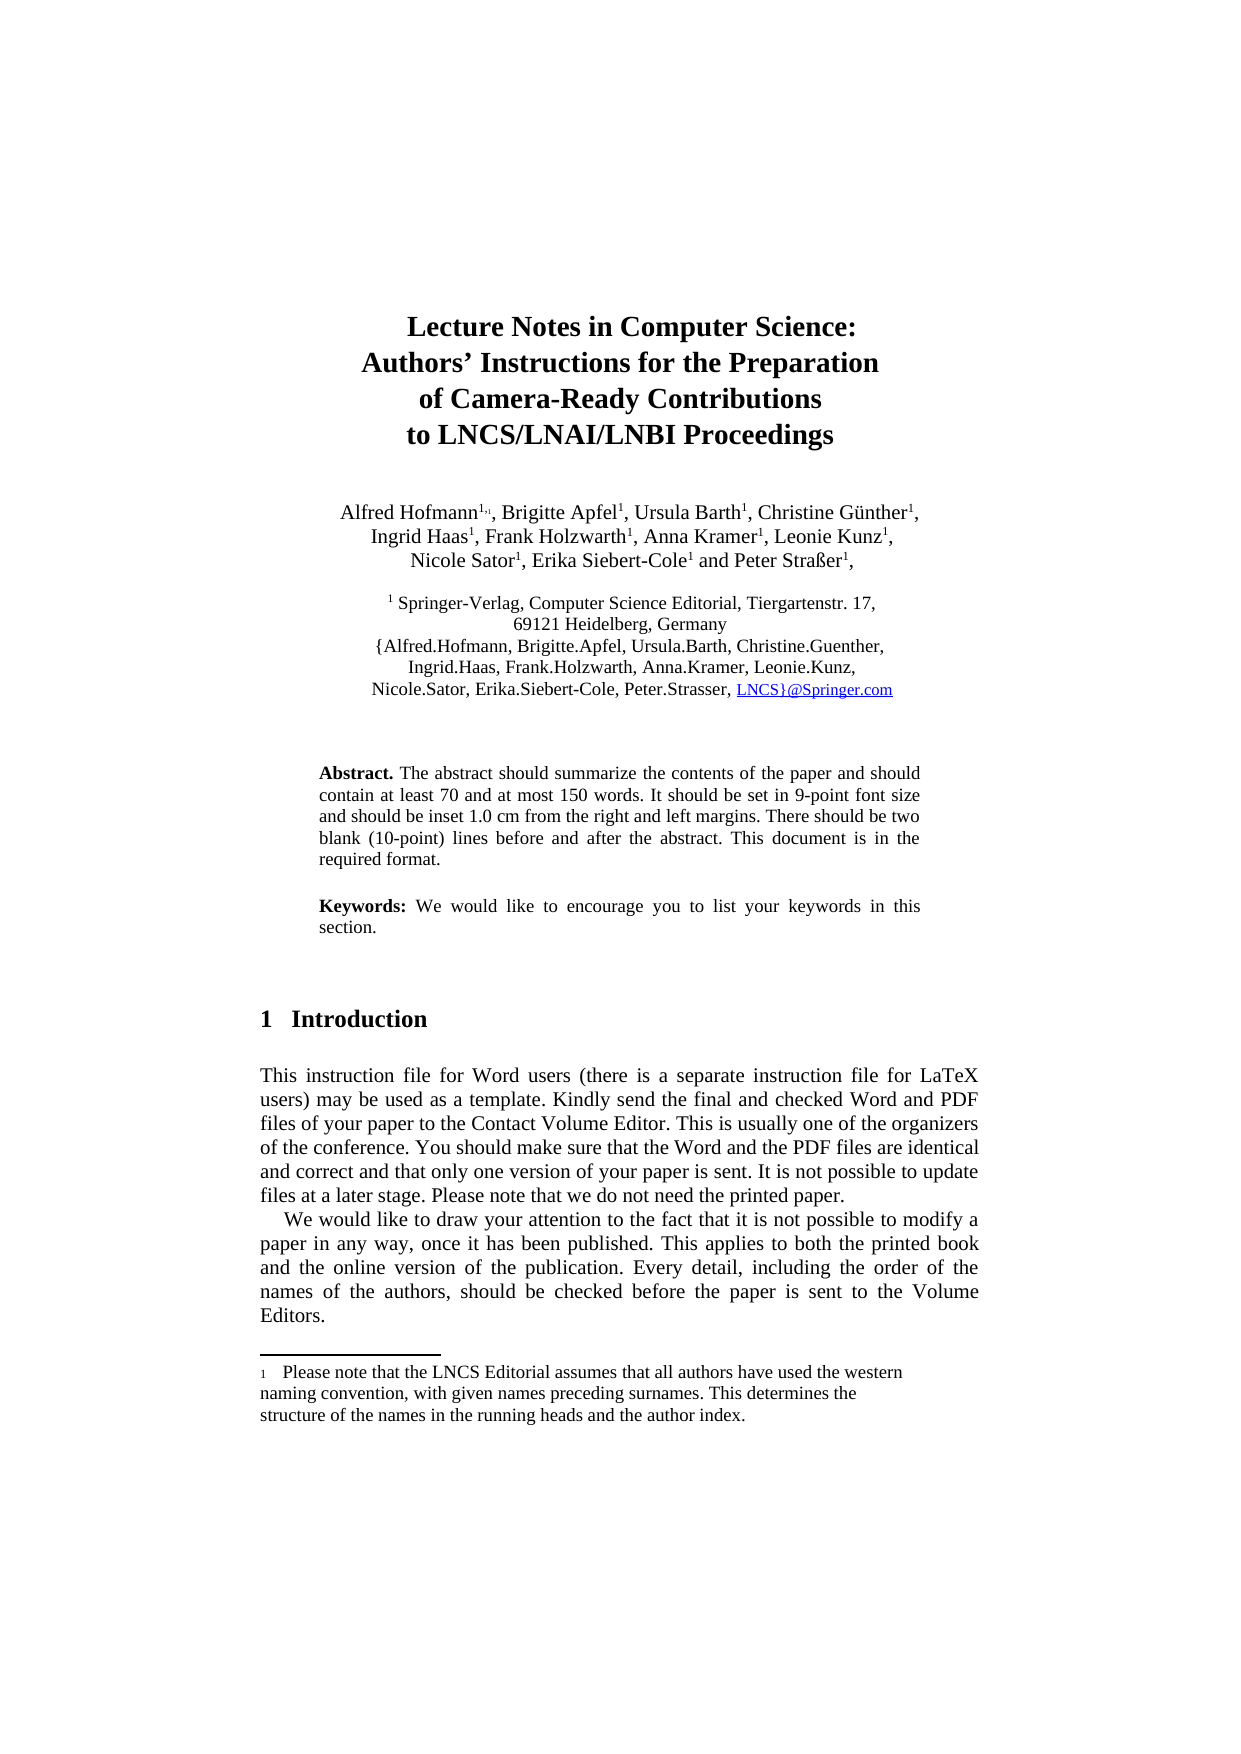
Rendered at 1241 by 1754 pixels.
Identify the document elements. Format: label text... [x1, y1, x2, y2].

text We would like to draw your attention to the fact that it is not possible to modify a paper in any way, once it has been published. This applies to both the printed book and the online version of the publication. Every detail, including the order of the names of the authors, should be checked before the paper is sent to the Volume Editors. [260, 1207, 980, 1327]
title Lecture Notes in Computer Science: Authors’ Instructions for the Preparation of Camera-Ready Contributions to LNCS/LNAI/LNBI Proceedings [260, 307, 980, 452]
text Keywords: We would like to encourage you to list your keywords in this section. [319, 895, 921, 938]
text Nicole.Sator, Erika.Siebert-Cole, Peter.Strasser, LNCS}@Springer.com [260, 678, 980, 699]
text 1 Springer-Verlag, Computer Science Editorial, Tiergartenstr. 17, 69121 Heidelberg, Germany [260, 591, 980, 635]
text structure of the names in the running heads and the author index. [260, 1404, 980, 1425]
text This instruction file for Word users (there is a separate instruction file for LaTeX users) may be used as a template. Kindly send the final and checked Word and PDF files of your paper to the Contact Volume Editor. This is usually one of the organizers of the conference. You should make sure that the Word and the PDF files are identical and correct and that only one version of your paper is sent. It is not possible to update files at a later stage. Please note that we do not need the printed paper. [260, 1062, 980, 1207]
text {Alfred.Hofmann, Brigitte.Apfel, Ursula.Barth, Christine.Guenther, [260, 635, 980, 656]
text Please note that the LNCS Editorial assumes that all authors have used the western [260, 1361, 980, 1382]
text naming convention, with given names preceding surnames. This determines the [260, 1382, 980, 1404]
text Ingrid.Haas, Frank.Holzwarth, Anna.Kramer, Leonie.Kunz, [260, 656, 980, 678]
text Alfred Hofmann1,, Brigitte Apfel1, Ursula Barth1, Christine Günther1, [260, 500, 980, 524]
text Abstract. The abstract should summarize the contents of the paper and should contain at least 70 and at most 150 words. It should be set in 9-point font size and should be inset 1.0 cm from the right and left margins. There should be two blank (10-point) lines before and after the abstract. This document is in the required format. [319, 762, 921, 870]
text Nicole Sator1, Erika Siebert-Cole1 and Peter Straßer1, [260, 548, 980, 572]
text Ingrid Haas1, Frank Holzwarth1, Anna Kramer1, Leonie Kunz1, [260, 524, 980, 548]
subtitle 1 Introduction [260, 1004, 980, 1033]
